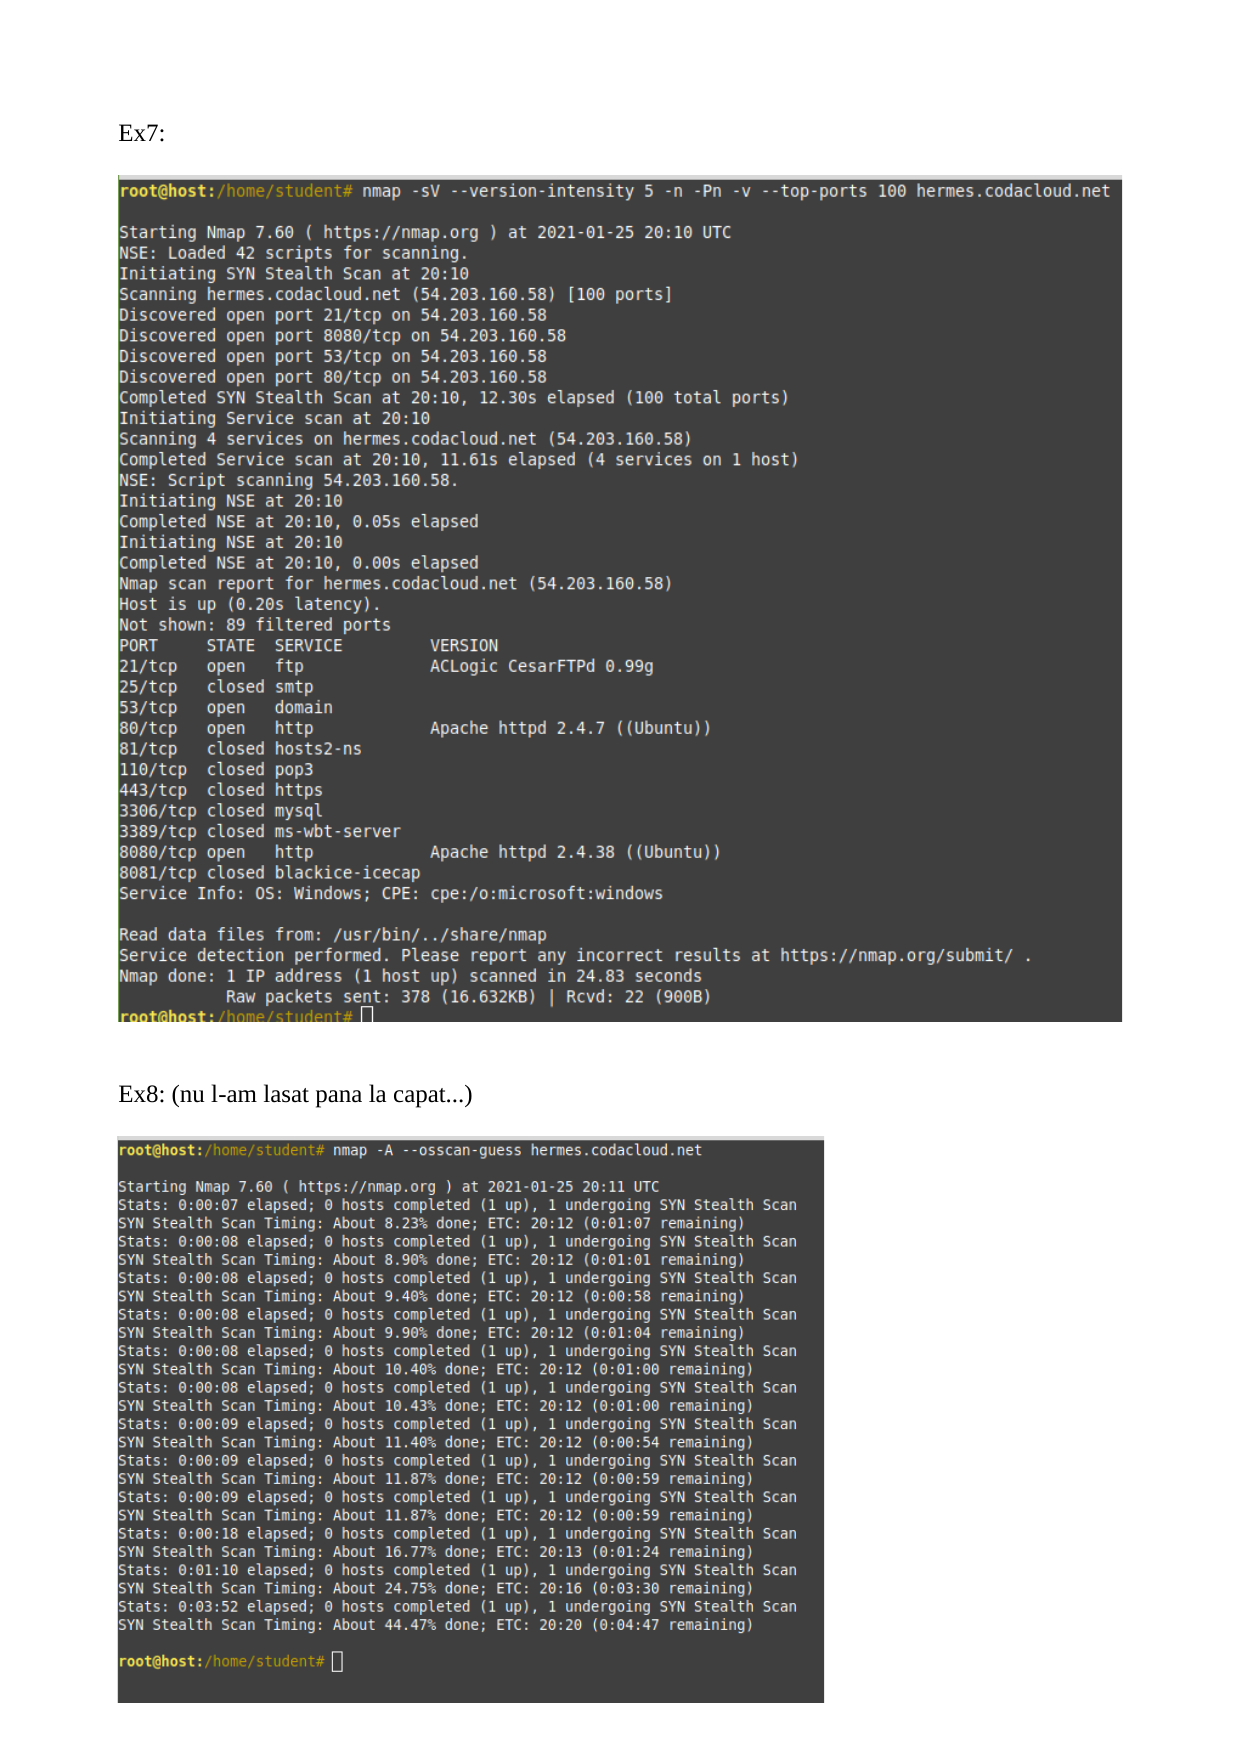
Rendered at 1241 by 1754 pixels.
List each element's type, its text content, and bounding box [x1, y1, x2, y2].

text Ex8: (nu l-am lasat pana la capat...) [118, 1079, 1122, 1108]
picture [118, 175, 1123, 1022]
text Ex7: [118, 118, 1122, 147]
picture [117, 1136, 825, 1703]
